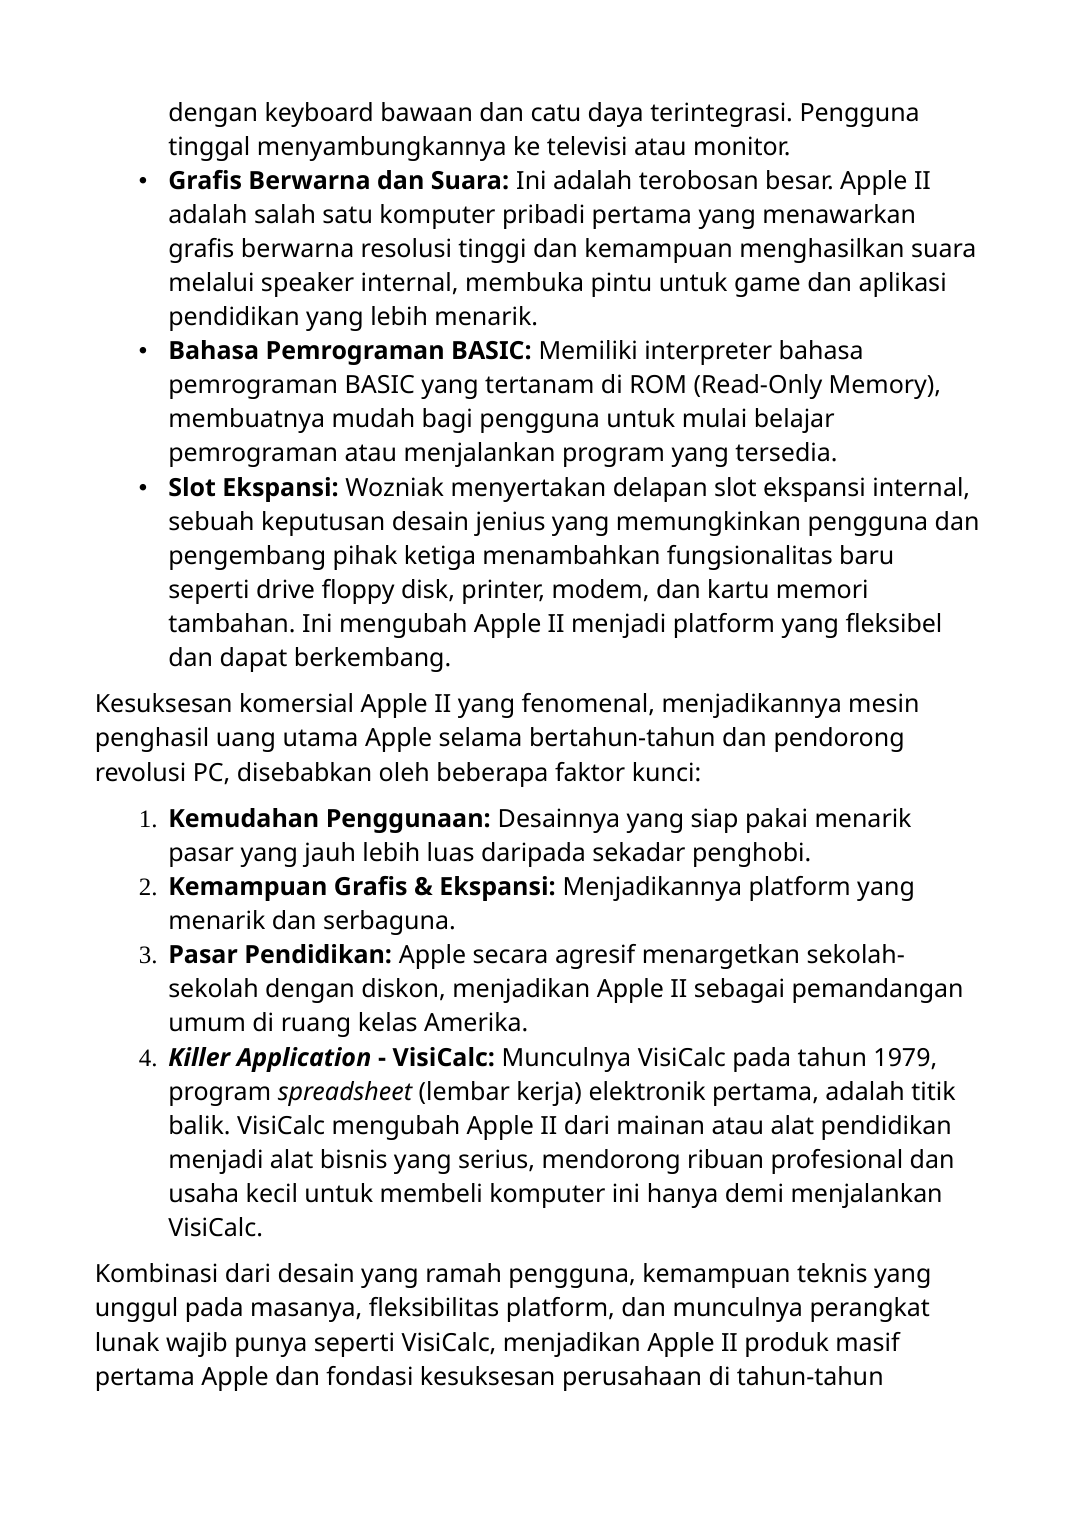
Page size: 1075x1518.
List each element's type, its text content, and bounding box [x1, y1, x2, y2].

list Slot Ekspansi: Wozniak menyertakan delapan slot ekspansi internal, sebuah keputusan desain jenius yang memungkinkan pengguna dan pengembang pihak ketiga menambahkan fungsionalitas baru seperti drive floppy disk, printer, modem, dan kartu memori tambahan. Ini mengubah Apple II menjadi platform yang fleksibel dan dapat berkembang. [139, 469, 980, 673]
list Grafis Berwarna dan Suara: Ini adalah terobosan besar. Apple II adalah salah satu komputer pribadi pertama yang menawarkan grafis berwarna resolusi tinggi dan kemampuan menghasilkan suara melalui speaker internal, membuka pintu untuk game dan aplikasi pendidikan yang lebih menarik. [139, 163, 980, 333]
text Kombinasi dari desain yang ramah pengguna, kemampuan teknis yang unggul pada masanya, fleksibilitas platform, dan munculnya perangkat lunak wajib punya seperti VisiCalc, menjadikan Apple II produk masif pertama Apple dan fondasi kesuksesan perusahaan di tahun-tahun [94, 1256, 980, 1392]
list Killer Application - VisiCalc: Munculnya VisiCalc pada tahun 1979, program spreadsheet (lembar kerja) elektronik pertama, adalah titik balik. VisiCalc mengubah Apple II dari mainan atau alat pendidikan menjadi alat bisnis yang serius, mendorong ribuan profesional dan usaha kecil untuk membeli komputer ini hanya demi menjalankan VisiCalc. [139, 1039, 980, 1243]
list Pasar Pendidikan: Apple secara agresif menargetkan sekolah-sekolah dengan diskon, menjadikan Apple II sebagai pemandangan umum di ruang kelas Amerika. [139, 937, 980, 1039]
list Kemampuan Grafis & Ekspansi: Menjadikannya platform yang menarik dan serbaguna. [139, 869, 980, 937]
list dengan keyboard bawaan dan catu daya terintegrasi. Pengguna tinggal menyambungkannya ke televisi atau monitor. [139, 94, 980, 163]
list Bahasa Pemrograman BASIC: Memiliki interpreter bahasa pemrograman BASIC yang tertanam di ROM (Read-Only Memory), membuatnya mudah bagi pengguna untuk mulai belajar pemrograman atau menjalankan program yang tersedia. [139, 333, 980, 469]
text Kesuksesan komersial Apple II yang fenomenal, menjadikannya mesin penghasil uang utama Apple selama bertahun-tahun dan pendorong revolusi PC, disebabkan oleh beberapa faktor kunci: [94, 686, 980, 788]
list Kemudahan Penggunaan: Desainnya yang siap pakai menarik pasar yang jauh lebih luas daripada sekadar penghobi. [139, 801, 980, 869]
